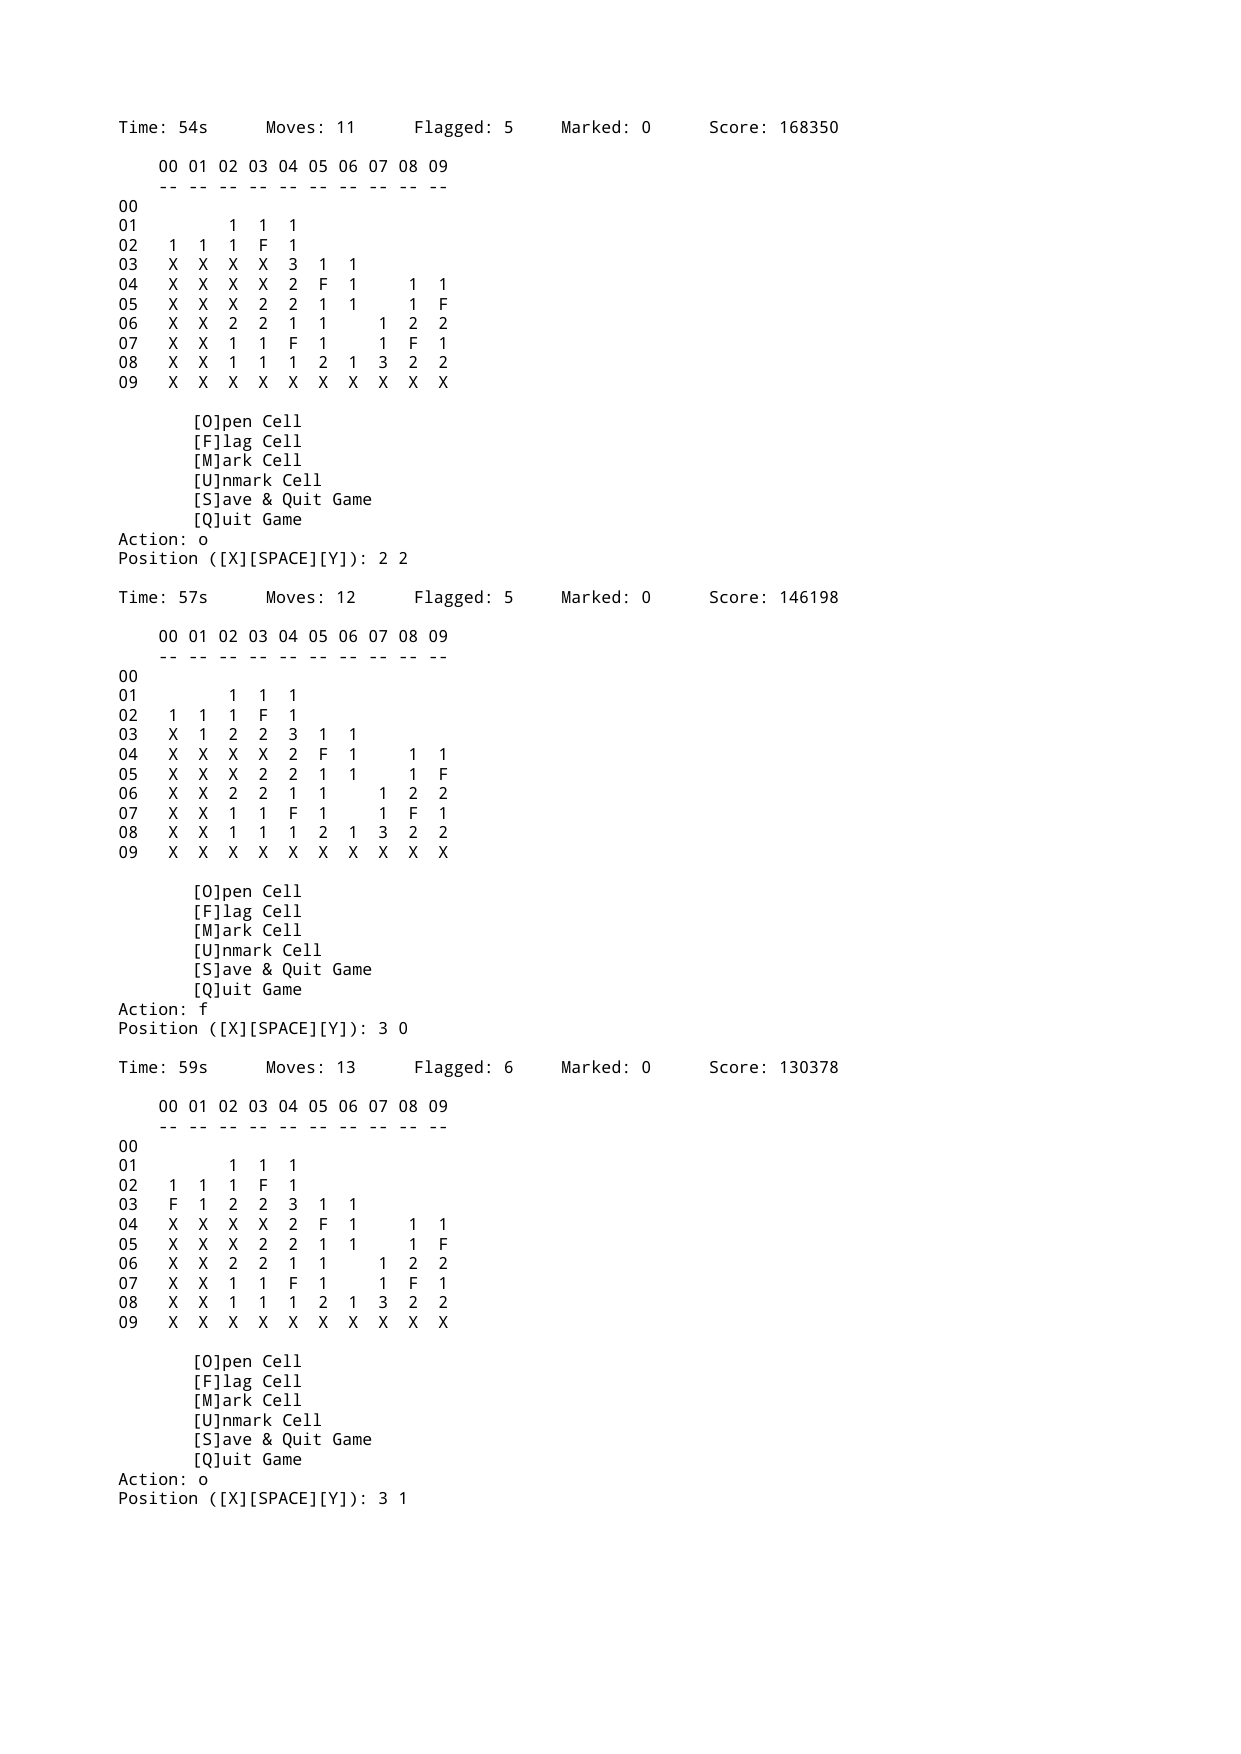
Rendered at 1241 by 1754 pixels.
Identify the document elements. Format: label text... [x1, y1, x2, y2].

text 00 01 02 03 04 05 06 07 08 09 [118, 627, 1122, 647]
text [O]pen Cell [118, 412, 1122, 431]
text 09 X X X X X X X X X X [118, 373, 1122, 392]
text 03 X X X X 3 1 1 [118, 255, 1122, 275]
text [M]ark Cell [118, 1391, 1122, 1411]
text [U]nmark Cell [118, 471, 1122, 490]
text Time: 57s Moves: 12 Flagged: 5 Marked: 0 Score: 146198 [118, 588, 1122, 608]
text 07 X X 1 1 F 1 1 F 1 [118, 333, 1122, 353]
text 08 X X 1 1 1 2 1 3 2 2 [118, 353, 1122, 373]
text [U]nmark Cell [118, 1411, 1122, 1430]
text -- -- -- -- -- -- -- -- -- -- [118, 177, 1122, 196]
text [F]lag Cell [118, 1371, 1122, 1391]
text Action: o [118, 529, 1122, 549]
text 09 X X X X X X X X X X [118, 1313, 1122, 1332]
text 07 X X 1 1 F 1 1 F 1 [118, 803, 1122, 823]
text [O]pen Cell [118, 882, 1122, 901]
text 09 X X X X X X X X X X [118, 843, 1122, 862]
text [S]ave & Quit Game [118, 490, 1122, 510]
text 01 1 1 1 [118, 1156, 1122, 1176]
text 06 X X 2 2 1 1 1 2 2 [118, 1254, 1122, 1273]
text 05 X X X 2 2 1 1 1 F [118, 294, 1122, 314]
text 00 01 02 03 04 05 06 07 08 09 [118, 1097, 1122, 1117]
text [M]ark Cell [118, 921, 1122, 941]
text 07 X X 1 1 F 1 1 F 1 [118, 1273, 1122, 1293]
text Time: 54s Moves: 11 Flagged: 5 Marked: 0 Score: 168350 [118, 118, 1122, 138]
text 02 1 1 1 F 1 [118, 1176, 1122, 1195]
text 01 1 1 1 [118, 216, 1122, 236]
text Time: 59s Moves: 13 Flagged: 6 Marked: 0 Score: 130378 [118, 1058, 1122, 1078]
text 00 [118, 1136, 1122, 1156]
text 04 X X X X 2 F 1 1 1 [118, 275, 1122, 294]
text -- -- -- -- -- -- -- -- -- -- [118, 647, 1122, 666]
text Action: o [118, 1469, 1122, 1489]
text 02 1 1 1 F 1 [118, 236, 1122, 255]
text 00 [118, 666, 1122, 686]
text 08 X X 1 1 1 2 1 3 2 2 [118, 1293, 1122, 1313]
text -- -- -- -- -- -- -- -- -- -- [118, 1117, 1122, 1136]
text 00 [118, 196, 1122, 216]
text Position ([X][SPACE][Y]): 3 0 [118, 1019, 1122, 1038]
text 05 X X X 2 2 1 1 1 F [118, 764, 1122, 784]
text [F]lag Cell [118, 431, 1122, 451]
text [Q]uit Game [118, 980, 1122, 999]
text [F]lag Cell [118, 901, 1122, 921]
text 05 X X X 2 2 1 1 1 F [118, 1234, 1122, 1254]
text [S]ave & Quit Game [118, 1430, 1122, 1450]
text [S]ave & Quit Game [118, 960, 1122, 980]
text Position ([X][SPACE][Y]): 3 1 [118, 1489, 1122, 1508]
text 02 1 1 1 F 1 [118, 706, 1122, 725]
text [M]ark Cell [118, 451, 1122, 471]
text Position ([X][SPACE][Y]): 2 2 [118, 549, 1122, 568]
text 03 X 1 2 2 3 1 1 [118, 725, 1122, 745]
text 00 01 02 03 04 05 06 07 08 09 [118, 157, 1122, 177]
text Action: f [118, 999, 1122, 1019]
text 06 X X 2 2 1 1 1 2 2 [118, 784, 1122, 803]
text 04 X X X X 2 F 1 1 1 [118, 745, 1122, 764]
text 04 X X X X 2 F 1 1 1 [118, 1215, 1122, 1234]
text 01 1 1 1 [118, 686, 1122, 706]
text 06 X X 2 2 1 1 1 2 2 [118, 314, 1122, 333]
text [U]nmark Cell [118, 941, 1122, 960]
text 08 X X 1 1 1 2 1 3 2 2 [118, 823, 1122, 843]
text [Q]uit Game [118, 1450, 1122, 1469]
text [O]pen Cell [118, 1352, 1122, 1371]
text 03 F 1 2 2 3 1 1 [118, 1195, 1122, 1215]
text [Q]uit Game [118, 510, 1122, 529]
